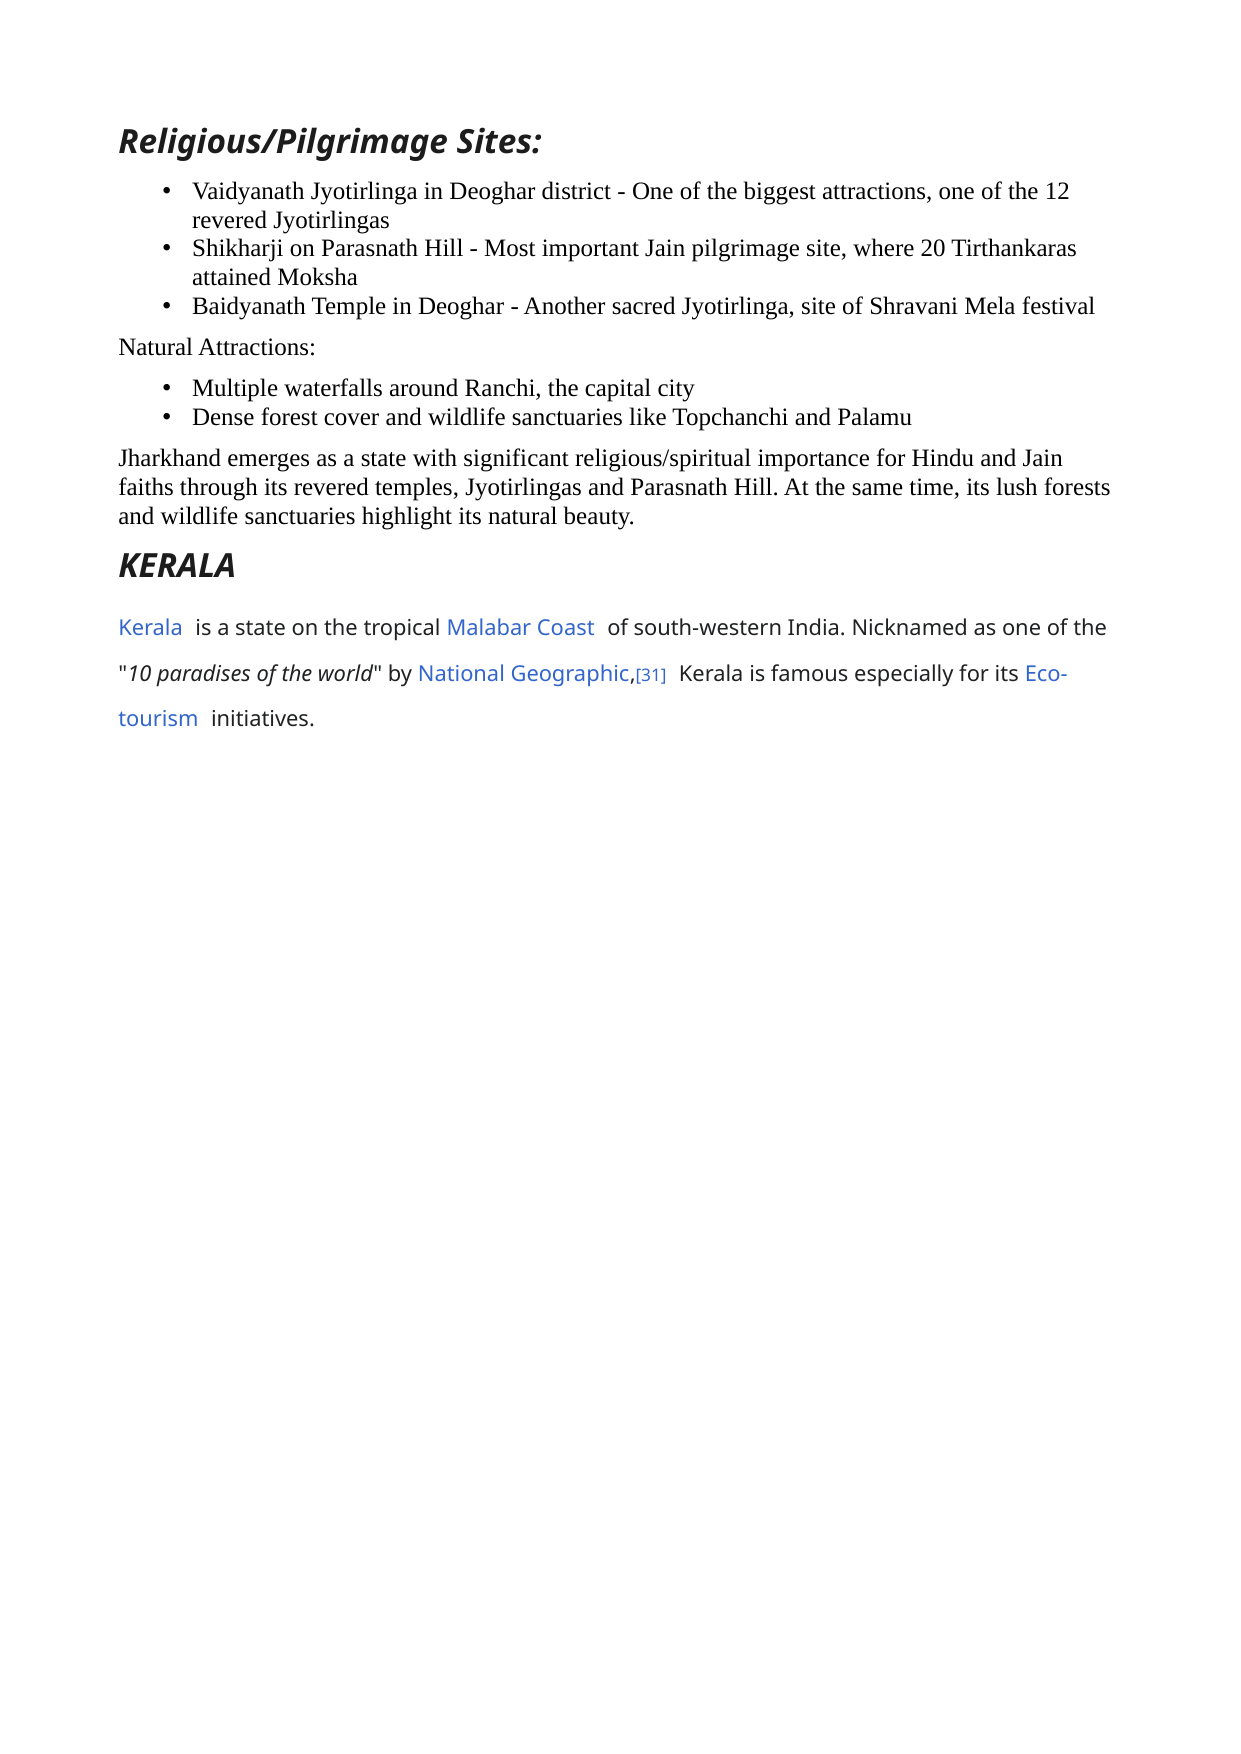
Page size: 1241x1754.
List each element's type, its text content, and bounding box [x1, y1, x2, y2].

list Baidyanath Temple in Deoghar - Another sacred Jyotirlinga, site of Shravani Mela festival [162, 291, 1122, 320]
list Shikharji on Parasnath Hill - Most important Jain pilgrimage site, where 20 Tirthankaras attained Moksha [162, 233, 1122, 291]
text Natural Attractions: [118, 332, 1122, 361]
list Dense forest cover and wildlife sanctuaries like Topchanchi and Palamu [162, 402, 1122, 431]
list Multiple waterfalls around Ranchi, the capital city [162, 373, 1122, 402]
text KERALA [118, 542, 1122, 588]
list Vaidyanath Jyotirlinga in Deoghar district - One of the biggest attractions, one of the 12 revered Jyotirlingas [162, 176, 1122, 233]
text Kerala is a state on the tropical Malabar Coast of south-western India. Nicknamed as one of the "10 paradises of the world" by National Geographic,[31] Kerala is famous especially for its Eco-tourism initiatives. [118, 600, 1122, 736]
text Religious/Pilgrimage Sites: [118, 118, 1122, 163]
text Jharkhand emerges as a state with significant religious/spiritual importance for Hindu and Jain faiths through its revered temples, Jyotirlingas and Parasnath Hill. At the same time, its lush forests and wildlife sanctuaries highlight its natural beauty. [118, 443, 1122, 530]
